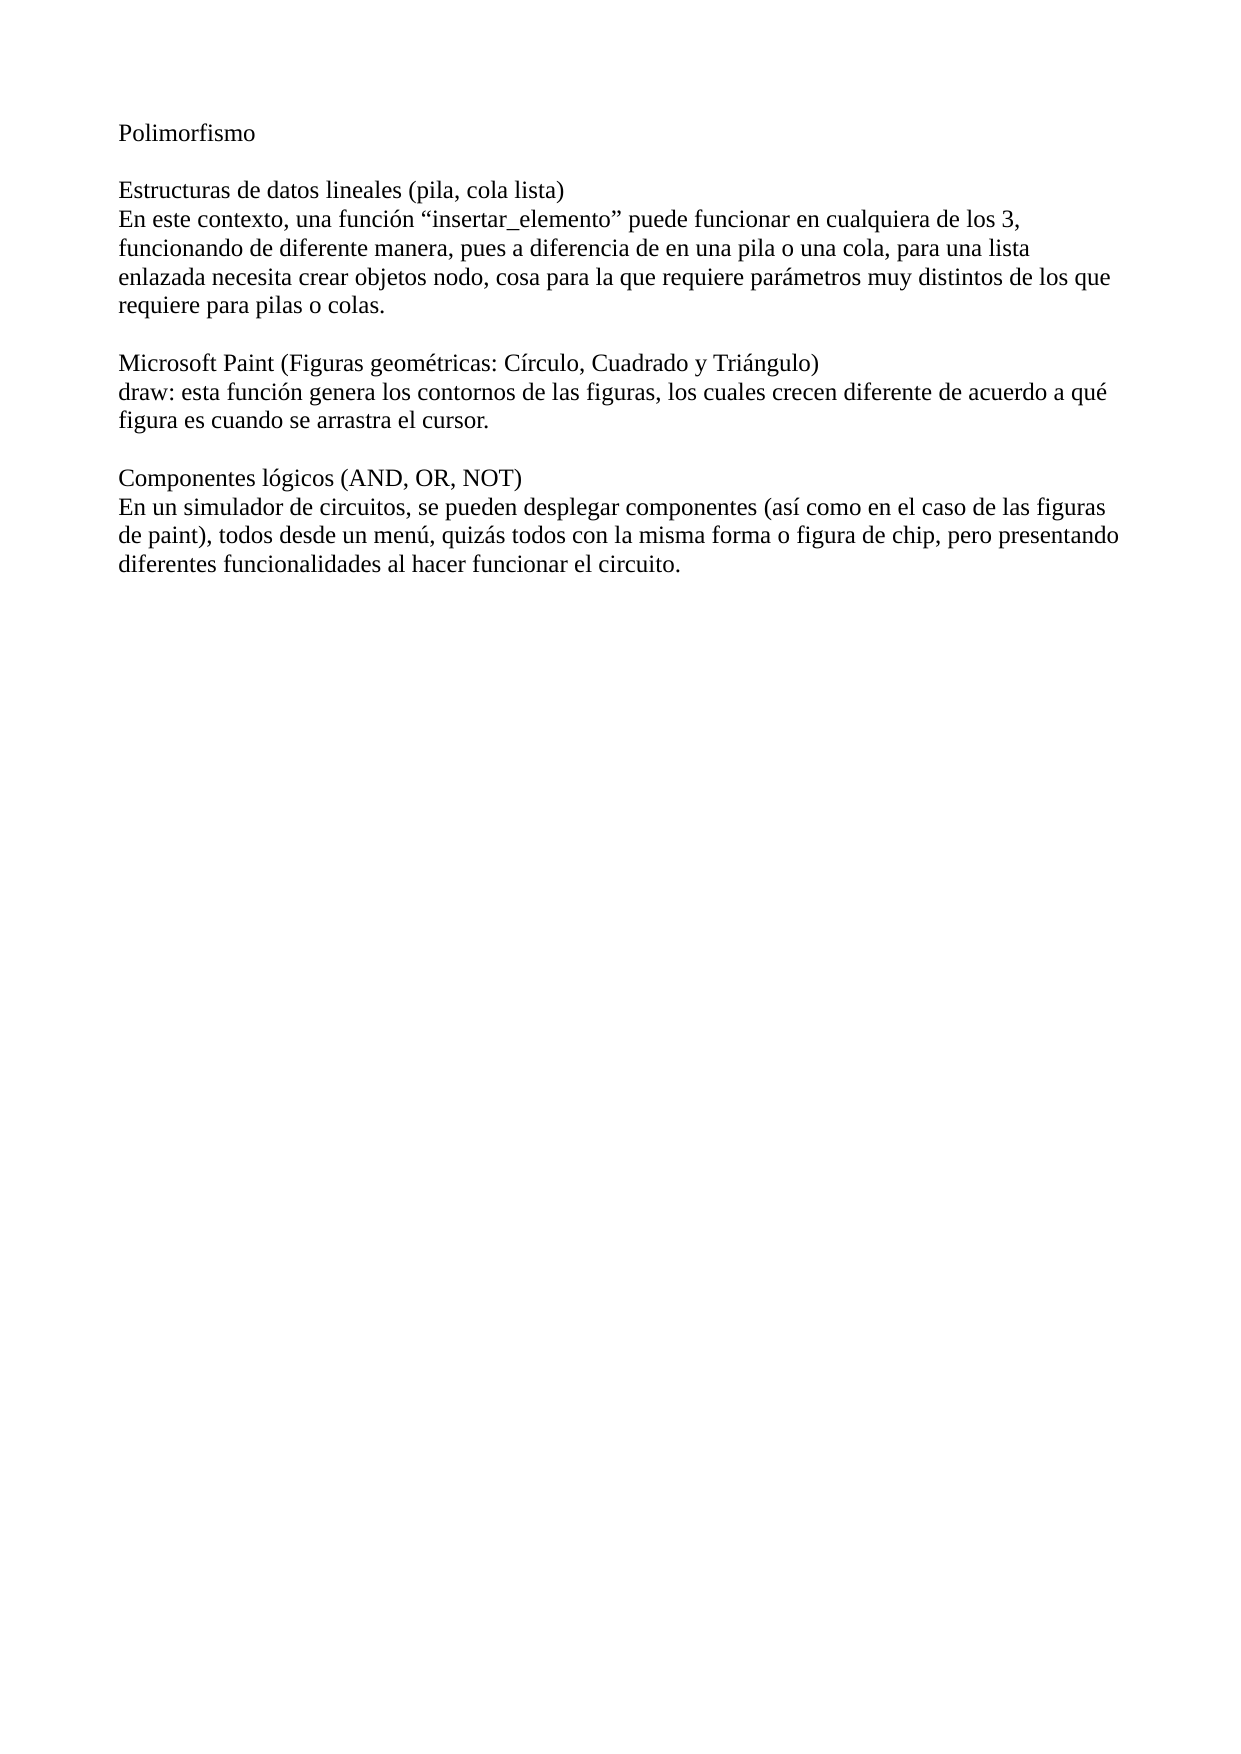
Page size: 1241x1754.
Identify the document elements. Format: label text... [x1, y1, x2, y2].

text draw: esta función genera los contornos de las figuras, los cuales crecen diferente de acuerdo a qué figura es cuando se arrastra el cursor. [118, 377, 1122, 434]
text En un simulador de circuitos, se pueden desplegar componentes (así como en el caso de las figuras de paint), todos desde un menú, quizás todos con la misma forma o figura de chip, pero presentando diferentes funcionalidades al hacer funcionar el circuito. [118, 492, 1122, 578]
text Componentes lógicos (AND, OR, NOT) [118, 463, 1122, 492]
text Microsoft Paint (Figuras geométricas: Círculo, Cuadrado y Triángulo) [118, 348, 1122, 377]
text En este contexto, una función “insertar_elemento” puede funcionar en cualquiera de los 3, funcionando de diferente manera, pues a diferencia de en una pila o una cola, para una lista enlazada necesita crear objetos nodo, cosa para la que requiere parámetros muy distintos de los que requiere para pilas o colas. [118, 204, 1122, 319]
text Polimorfismo Estructuras de datos lineales (pila, cola lista) [118, 118, 1122, 204]
